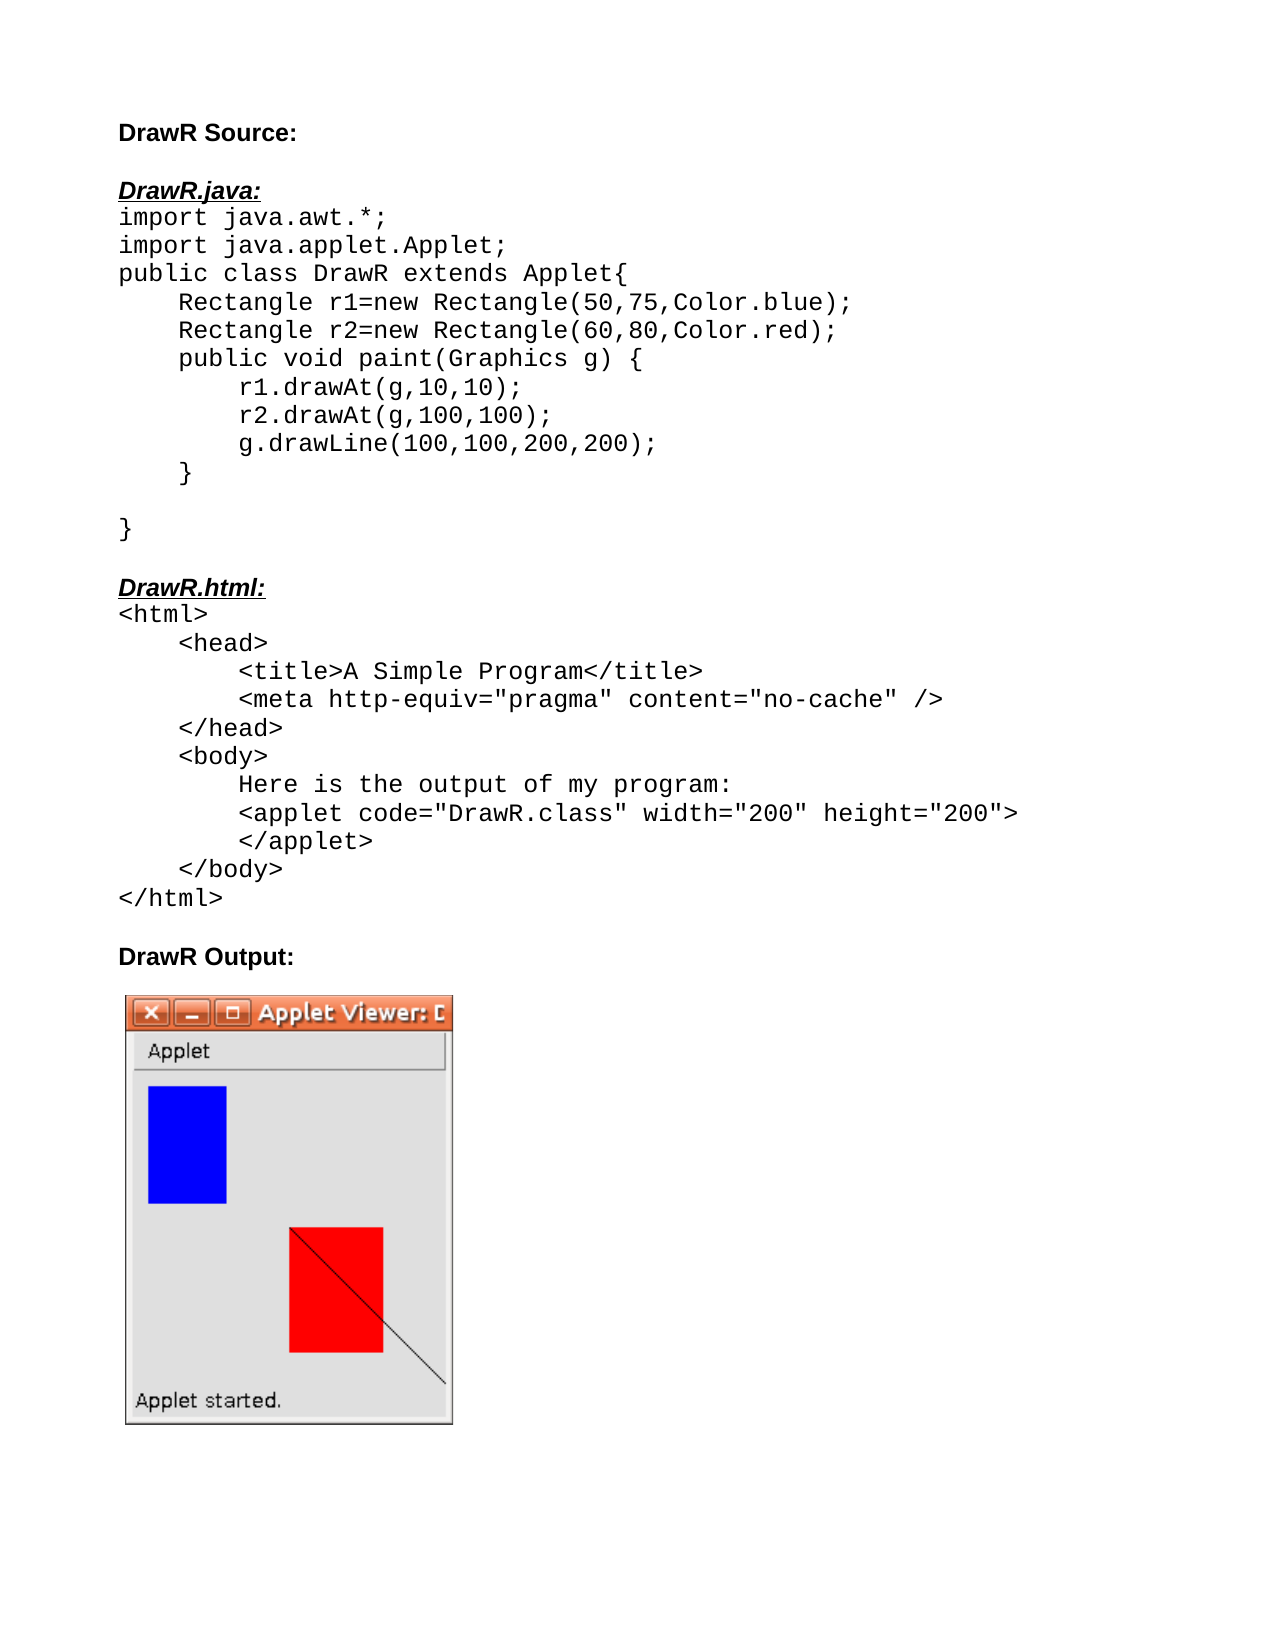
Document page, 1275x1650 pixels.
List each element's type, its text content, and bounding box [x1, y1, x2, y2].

text <applet code="DrawR.class" width="200" height="200"> [118, 800, 1157, 828]
text DrawR.html: [118, 573, 1157, 602]
text </head> [118, 715, 1157, 743]
text <meta http-equiv="pragma" content="no-cache" /> [118, 687, 1157, 715]
text Rectangle r1=new Rectangle(50,75,Color.blue); [118, 289, 1157, 318]
text <html> [118, 602, 1157, 630]
text } [118, 516, 1157, 544]
picture [125, 995, 454, 1425]
text DrawR Source: [118, 118, 1157, 147]
text public class DrawR extends Applet{ [118, 261, 1157, 289]
text </applet> [118, 828, 1157, 857]
text Rectangle r2=new Rectangle(60,80,Color.red); [118, 318, 1157, 346]
text <head> [118, 630, 1157, 658]
text DrawR Output: [118, 942, 1157, 971]
text } [118, 459, 1157, 488]
text r2.drawAt(g,100,100); [118, 403, 1157, 431]
text import java.awt.*; [118, 204, 1157, 233]
text <title>A Simple Program</title> [118, 658, 1157, 687]
text </body> [118, 857, 1157, 885]
text </html> [118, 885, 1157, 913]
text Here is the output of my program: [118, 772, 1157, 800]
text r1.drawAt(g,10,10); [118, 374, 1157, 403]
text <body> [118, 743, 1157, 772]
text g.drawLine(100,100,200,200); [118, 431, 1157, 459]
text import java.applet.Applet; [118, 233, 1157, 261]
text DrawR.java: [118, 176, 1157, 204]
text public void paint(Graphics g) { [118, 346, 1157, 374]
